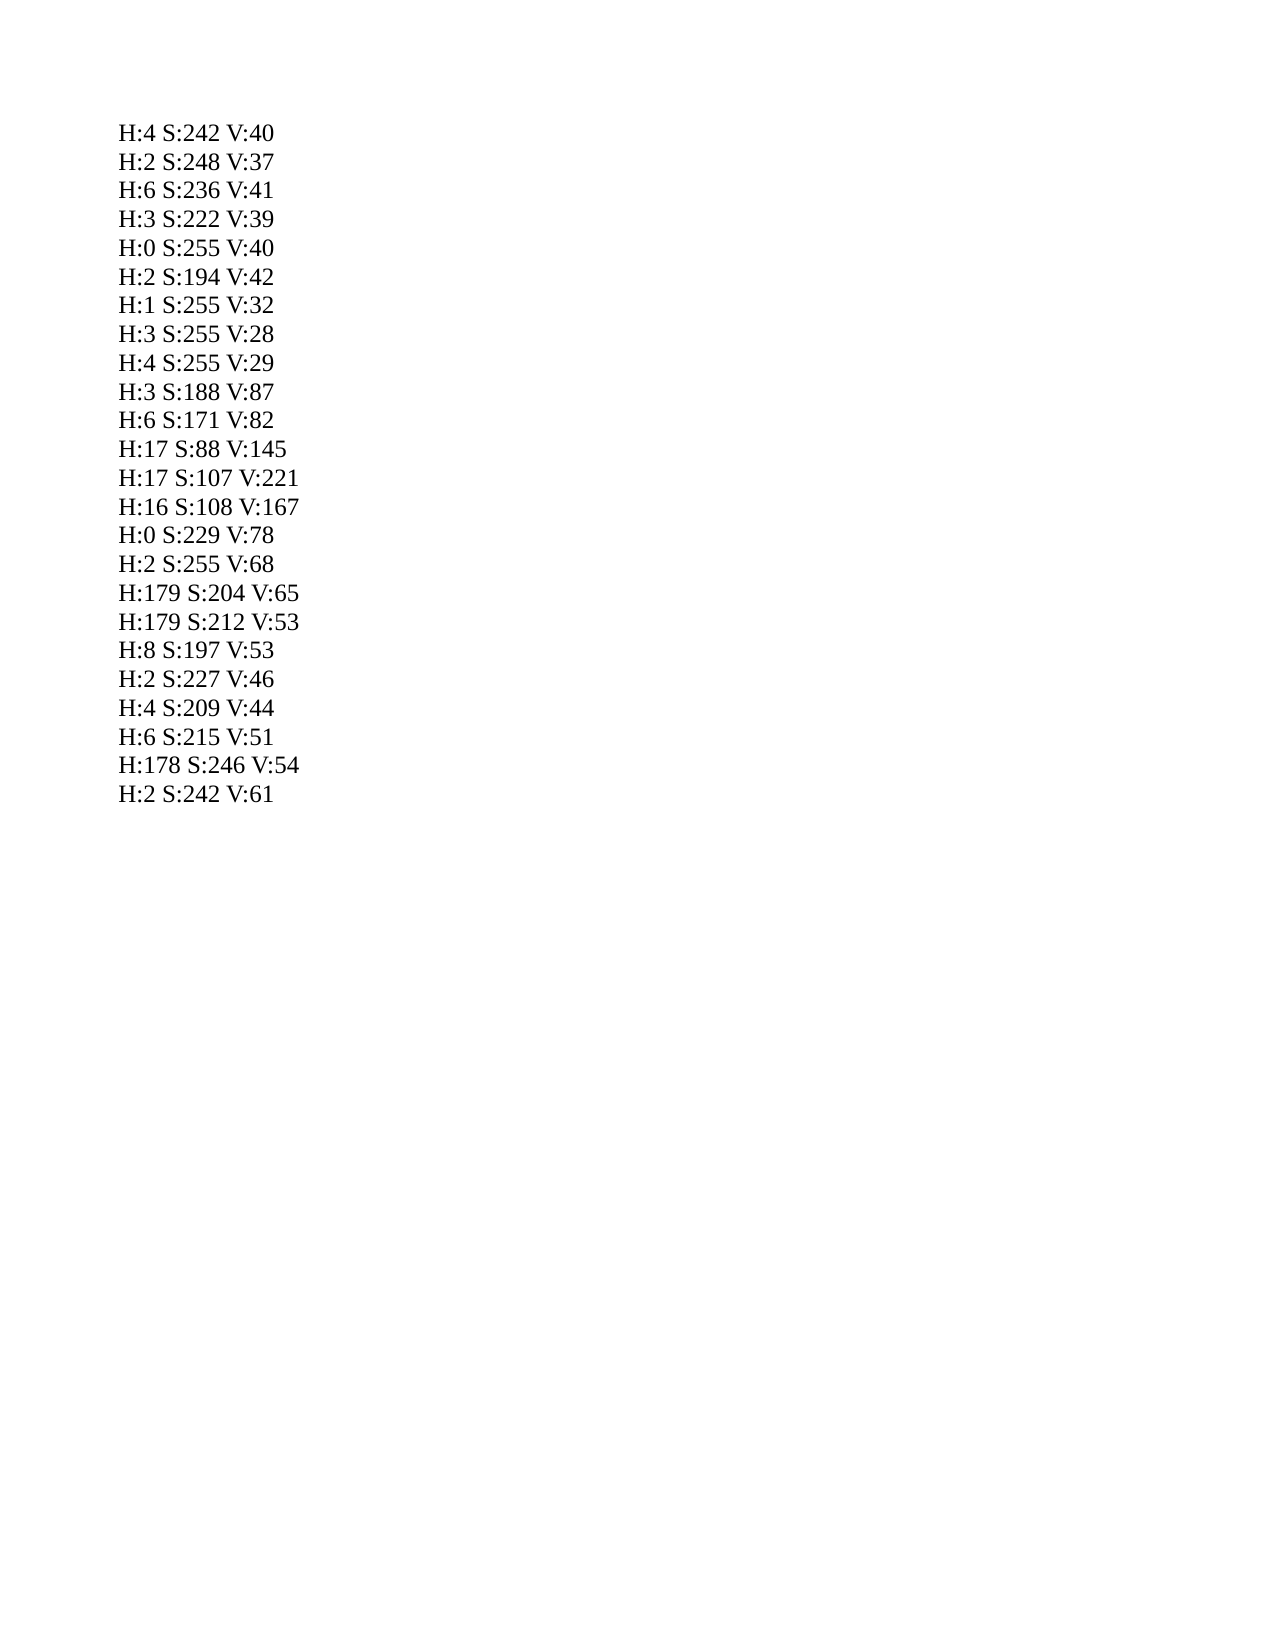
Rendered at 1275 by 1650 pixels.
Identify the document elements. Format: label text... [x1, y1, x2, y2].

text H:4 S:209 V:44 [118, 693, 1157, 722]
text H:16 S:108 V:167 [118, 492, 1157, 521]
text H:2 S:248 V:37 [118, 147, 1157, 176]
text H:0 S:229 V:78 [118, 521, 1157, 549]
text H:4 S:242 V:40 [118, 118, 1157, 147]
text H:6 S:171 V:82 [118, 406, 1157, 434]
text H:17 S:107 V:221 [118, 463, 1157, 492]
text H:17 S:88 V:145 [118, 434, 1157, 463]
text H:2 S:227 V:46 [118, 664, 1157, 693]
text H:2 S:255 V:68 [118, 549, 1157, 578]
text H:4 S:255 V:29 [118, 348, 1157, 377]
text H:178 S:246 V:54 [118, 751, 1157, 779]
text H:6 S:236 V:41 [118, 176, 1157, 204]
text H:3 S:188 V:87 [118, 377, 1157, 406]
text H:2 S:194 V:42 [118, 262, 1157, 291]
text H:179 S:204 V:65 [118, 578, 1157, 607]
text H:3 S:255 V:28 [118, 319, 1157, 348]
text H:0 S:255 V:40 [118, 233, 1157, 262]
text H:6 S:215 V:51 [118, 722, 1157, 751]
text H:8 S:197 V:53 [118, 636, 1157, 664]
text H:1 S:255 V:32 [118, 291, 1157, 319]
text H:2 S:242 V:61 [118, 779, 1157, 808]
text H:3 S:222 V:39 [118, 204, 1157, 233]
text H:179 S:212 V:53 [118, 607, 1157, 636]
